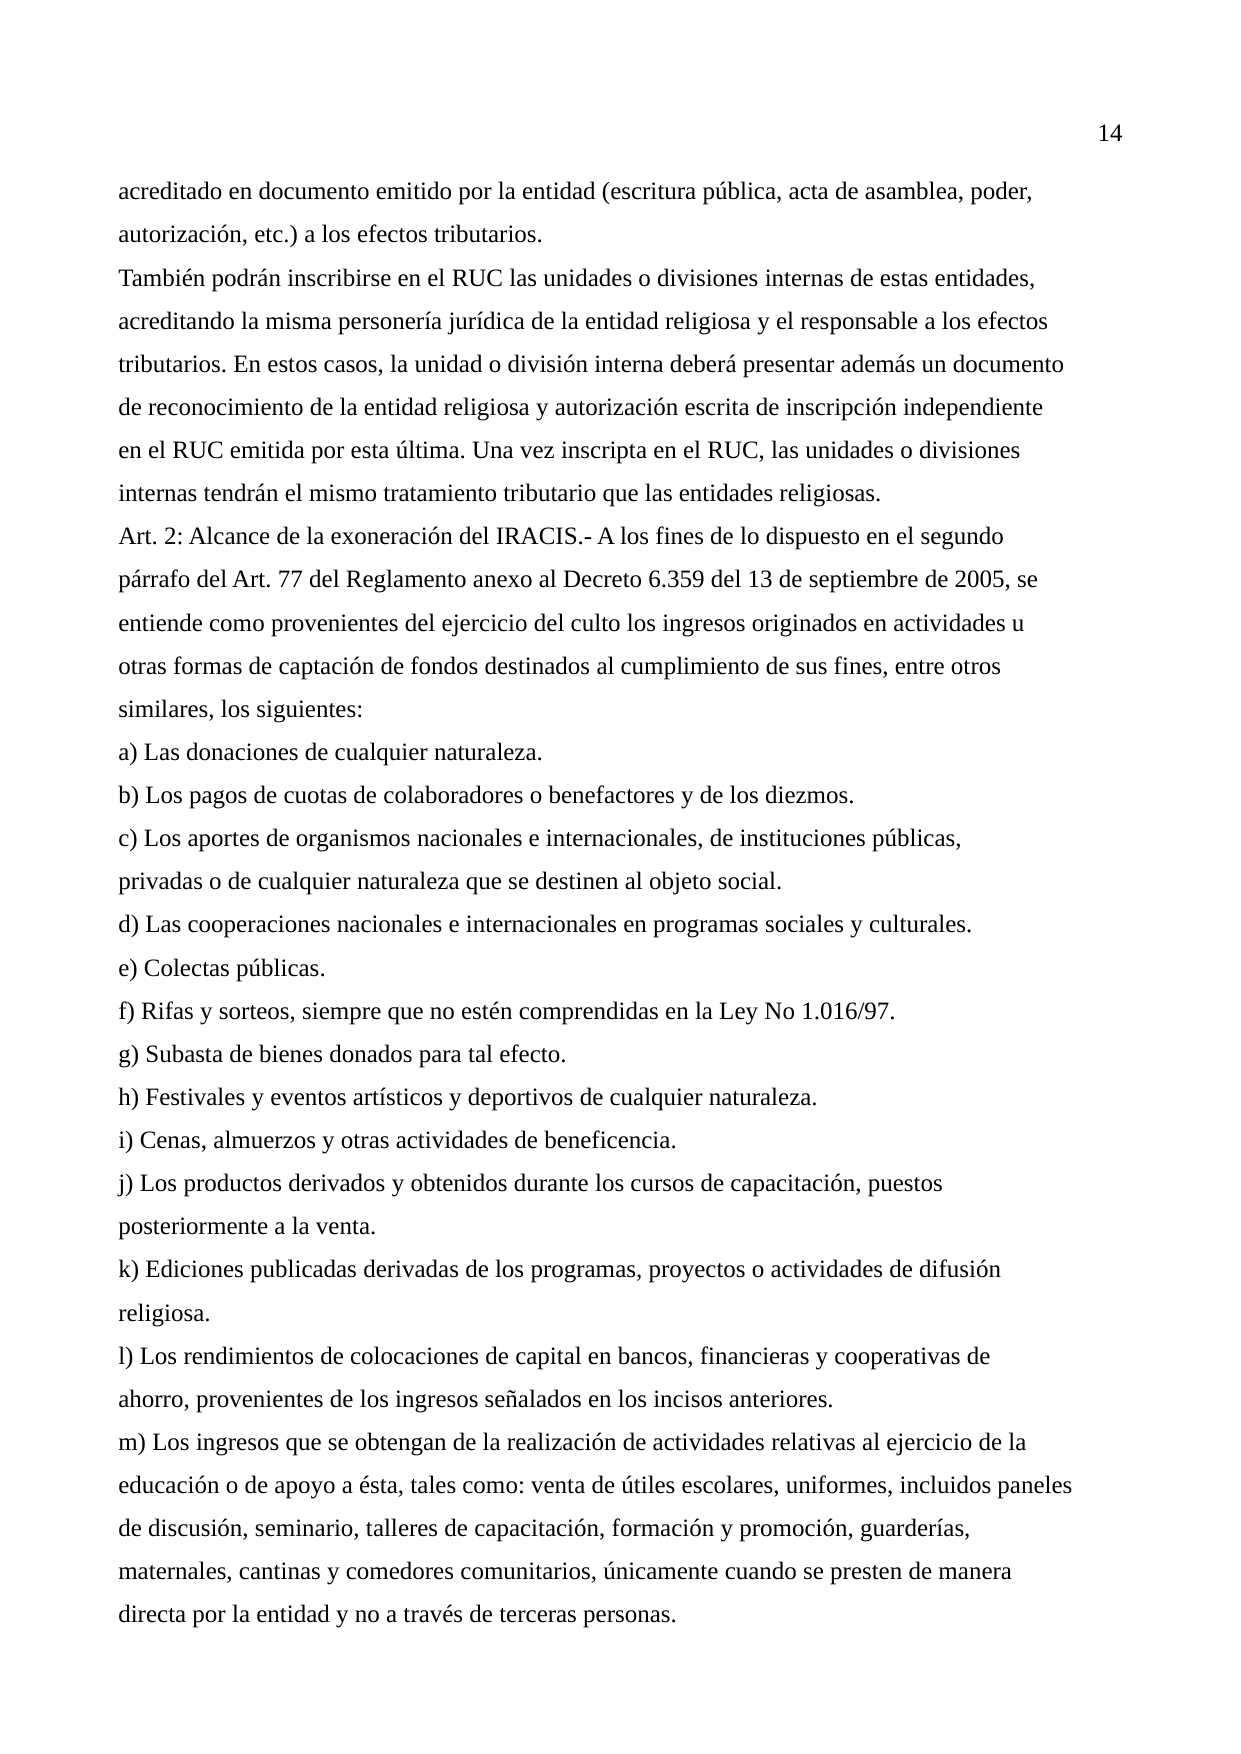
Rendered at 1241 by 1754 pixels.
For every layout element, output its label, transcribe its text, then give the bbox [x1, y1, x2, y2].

text i) Cenas, almuerzos y otras actividades de beneficencia. [118, 1125, 1122, 1154]
text acreditado en documento emitido por la entidad (escritura pública, acta de asamblea, poder, [118, 176, 1122, 205]
text acreditando la misma personería jurídica de la entidad religiosa y el responsable a los efectos [118, 306, 1122, 334]
text autorización, etc.) a los efectos tributarios. [118, 219, 1122, 248]
text m) Los ingresos que se obtengan de la realización de actividades relativas al ejercicio de la [118, 1427, 1122, 1456]
text párrafo del Art. 77 del Reglamento anexo al Decreto 6.359 del 13 de septiembre de 2005, se [118, 564, 1122, 593]
text También podrán inscribirse en el RUC las unidades o divisiones internas de estas entidades, [118, 263, 1122, 291]
text a) Las donaciones de cualquier naturaleza. [118, 737, 1122, 766]
text educación o de apoyo a ésta, tales como: venta de útiles escolares, uniformes, incluidos paneles [118, 1470, 1122, 1499]
text c) Los aportes de organismos nacionales e internacionales, de instituciones públicas, [118, 823, 1122, 852]
text entiende como provenientes del ejercicio del culto los ingresos originados en actividades u [118, 608, 1122, 636]
text internas tendrán el mismo tratamiento tributario que las entidades religiosas. [118, 478, 1122, 507]
text l) Los rendimientos de colocaciones de capital en bancos, financieras y cooperativas de [118, 1341, 1122, 1369]
text similares, los siguientes: [118, 694, 1122, 723]
text posteriormente a la venta. [118, 1211, 1122, 1240]
text ahorro, provenientes de los ingresos señalados en los incisos anteriores. [118, 1384, 1122, 1413]
text privadas o de cualquier naturaleza que se destinen al objeto social. [118, 866, 1122, 895]
text de reconocimiento de la entidad religiosa y autorización escrita de inscripción independiente [118, 392, 1122, 421]
text directa por la entidad y no a través de terceras personas. [118, 1599, 1122, 1628]
text en el RUC emitida por esta última. Una vez inscripta en el RUC, las unidades o divisiones [118, 435, 1122, 464]
text h) Festivales y eventos artísticos y deportivos de cualquier naturaleza. [118, 1082, 1122, 1111]
text j) Los productos derivados y obtenidos durante los cursos de capacitación, puestos [118, 1168, 1122, 1197]
text de discusión, seminario, talleres de capacitación, formación y promoción, guarderías, [118, 1513, 1122, 1542]
text religiosa. [118, 1298, 1122, 1326]
text b) Los pagos de cuotas de colaboradores o benefactores y de los diezmos. [118, 780, 1122, 809]
text e) Colectas públicas. [118, 953, 1122, 981]
text tributarios. En estos casos, la unidad o división interna deberá presentar además un documento [118, 349, 1122, 378]
text otras formas de captación de fondos destinados al cumplimiento de sus fines, entre otros [118, 651, 1122, 679]
text f) Rifas y sorteos, siempre que no estén comprendidas en la Ley No 1.016/97. [118, 996, 1122, 1024]
text d) Las cooperaciones nacionales e internacionales en programas sociales y culturales. [118, 909, 1122, 938]
text k) Ediciones publicadas derivadas de los programas, proyectos o actividades de difusión [118, 1254, 1122, 1283]
text maternales, cantinas y comedores comunitarios, únicamente cuando se presten de manera [118, 1556, 1122, 1585]
text g) Subasta de bienes donados para tal efecto. [118, 1039, 1122, 1068]
text Art. 2: Alcance de la exoneración del IRACIS.- A los fines de lo dispuesto en el segundo [118, 521, 1122, 550]
